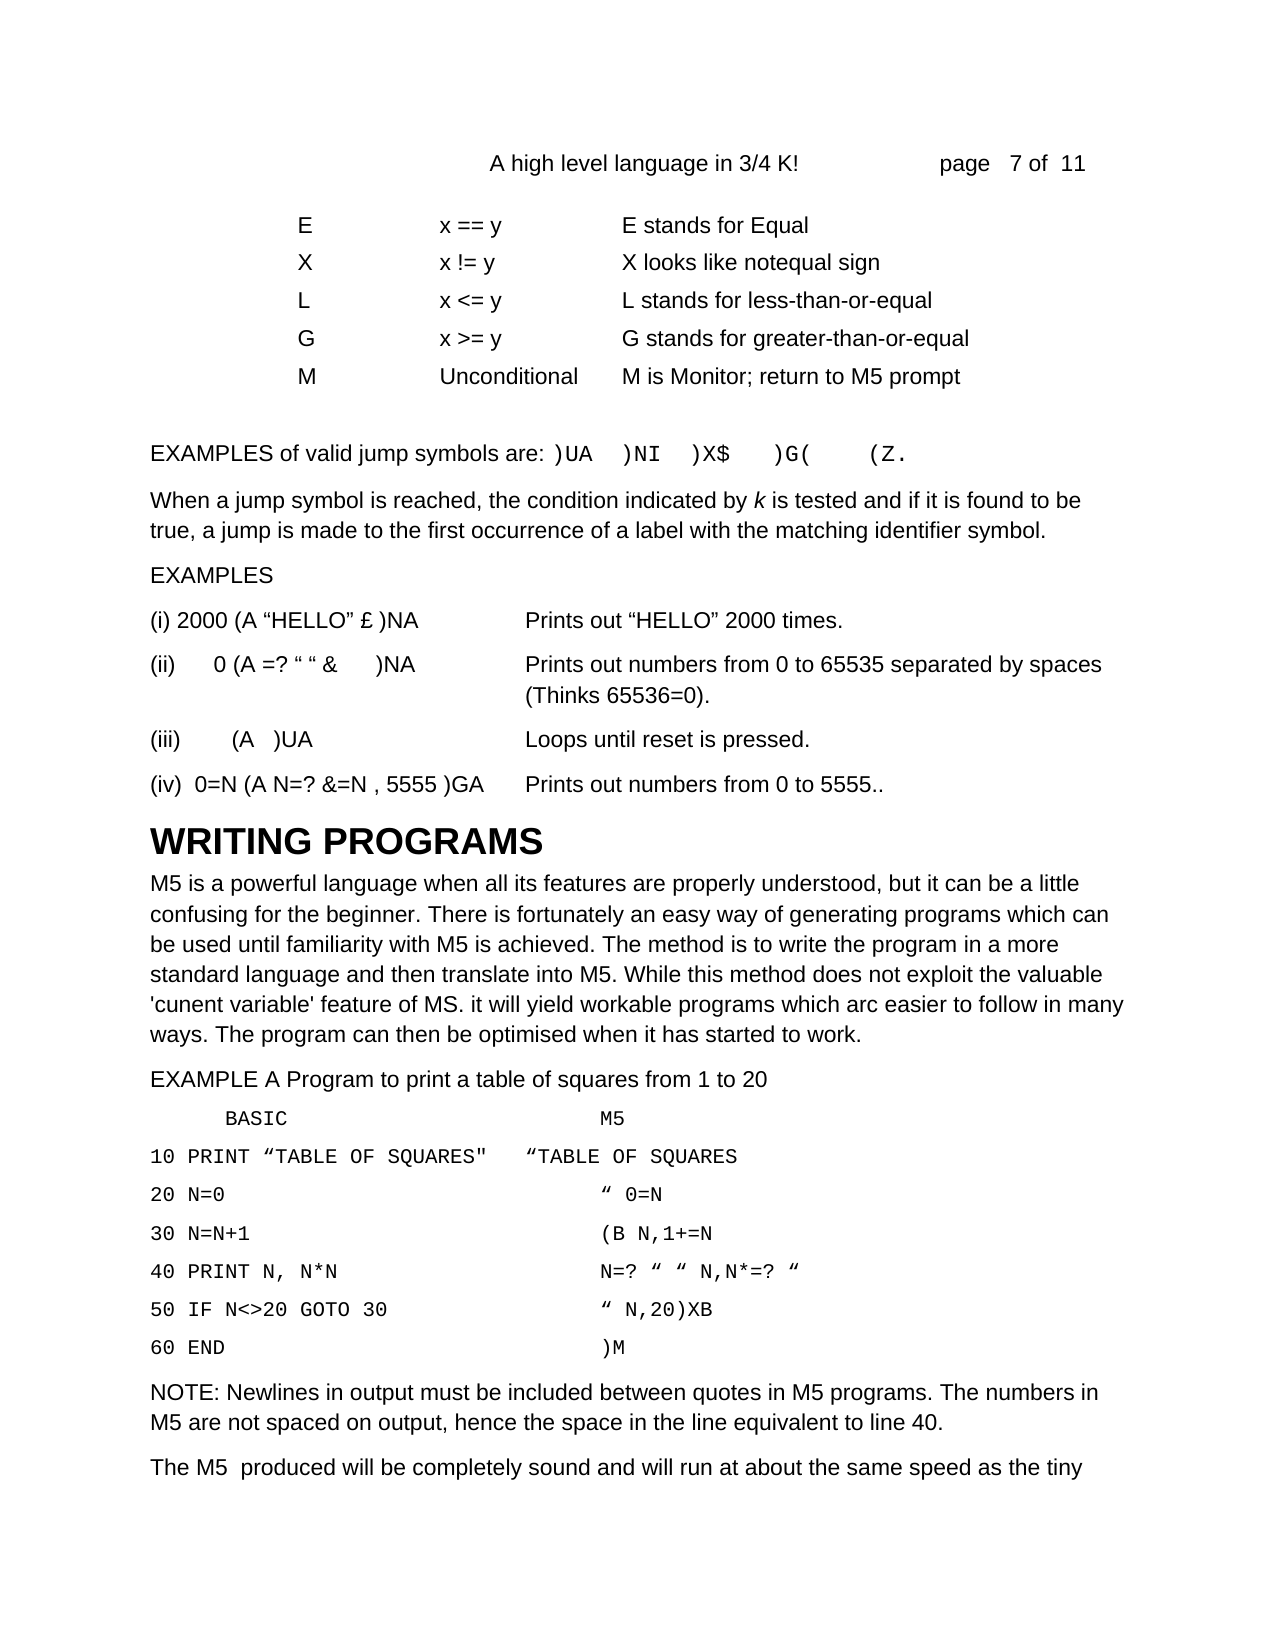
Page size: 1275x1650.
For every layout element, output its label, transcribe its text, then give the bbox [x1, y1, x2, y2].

table_cell X looks like notequal sign [616, 244, 983, 281]
table_cell G stands for greater-than-or-equal [616, 319, 983, 357]
text BASIC M5 [150, 1111, 1125, 1129]
table_cell x != y [434, 244, 616, 281]
text 30 N=N+1 (B N,1+=N [605, 1226, 1125, 1243]
text 50 IF N<>20 GOTO 30 “ N,20)XB [681, 1302, 1125, 1320]
text 60 END )M [150, 1340, 607, 1358]
text (iv) 0=N (A N=? &=N , 5555 )GA Prints out numbers from 0 to 5555.. [150, 771, 1125, 797]
text (i) 2000 (A “HELLO” £ )NA Prints out “HELLO” 2000 times. [150, 607, 1125, 633]
text 10 PRINT “TABLE OF SQUARES" “TABLE OF SQUARES [150, 1149, 408, 1167]
text The M5 produced will be completely sound and will run at about the same speed as the tiny [150, 1454, 1125, 1480]
text 30 N=N+1 (B N,1+=N [150, 1226, 606, 1243]
table_cell G [292, 319, 434, 357]
table_cell L stands for less-than-or-equal [616, 281, 983, 319]
subtitle WRITING PROGRAMS [150, 819, 1125, 862]
text 10 PRINT “TABLE OF SQUARES" “TABLE OF SQUARES [408, 1149, 670, 1167]
table_cell L [292, 281, 434, 319]
text EXAMPLES [150, 562, 1125, 588]
table_cell X [292, 244, 434, 281]
table_cell x >= y [434, 319, 616, 357]
text When a jump symbol is reached, the condition indicated by k is tested and if it is found to be true, a jump is made to the first occurrence of a label with the matching identifier symbol. [150, 487, 1125, 543]
text EXAMPLE A Program to print a table of squares from 1 to 20 [150, 1066, 1125, 1093]
table_cell x == y [434, 206, 616, 244]
table_cell E stands for Equal [616, 206, 983, 244]
text 50 IF N<>20 GOTO 30 “ N,20)XB [150, 1302, 682, 1320]
text 40 PRINT N, N*N N=? “ “ N,N*=? “ [150, 1264, 1125, 1282]
table_cell E [292, 206, 434, 244]
table_cell M is Monitor; return to M5 prompt [616, 357, 983, 395]
text (iii) (A )UA Loops until reset is pressed. [150, 726, 1125, 753]
text (ii) 0 (A =? “ “ & )NA Prints out numbers from 0 to 65535 separated by spaces (Thinks 65536=0). [150, 651, 1125, 708]
text NOTE: Newlines in output must be included between quotes in M5 programs. The numbers in M5 are not spaced on output, hence the space in the line equivalent to line 40. [150, 1379, 1125, 1435]
table_cell x <= y [434, 281, 616, 319]
text 20 N=0 “ 0=N [150, 1187, 1125, 1205]
table_cell Unconditional [434, 357, 616, 395]
text 10 PRINT “TABLE OF SQUARES" “TABLE OF SQUARES [670, 1149, 1125, 1167]
text EXAMPLES of valid jump symbols are: )UA )NI )X$ )G( (Z. [150, 440, 1125, 468]
table_cell M [292, 357, 434, 395]
text 60 END )M [606, 1340, 1125, 1358]
text M5 is a powerful language when all its features are properly understood, but it can be a little confusing for the beginner. There is fortunately an easy way of generating programs which can be used until familiarity with M5 is achieved. The method is to write the program in a more standard language and then translate into M5. While this method does not exploit the valuable 'cunent variable' feature of MS. it will yield workable programs which arc easier to follow in many ways. The program can then be optimised when it has started to work. [150, 870, 1125, 1048]
